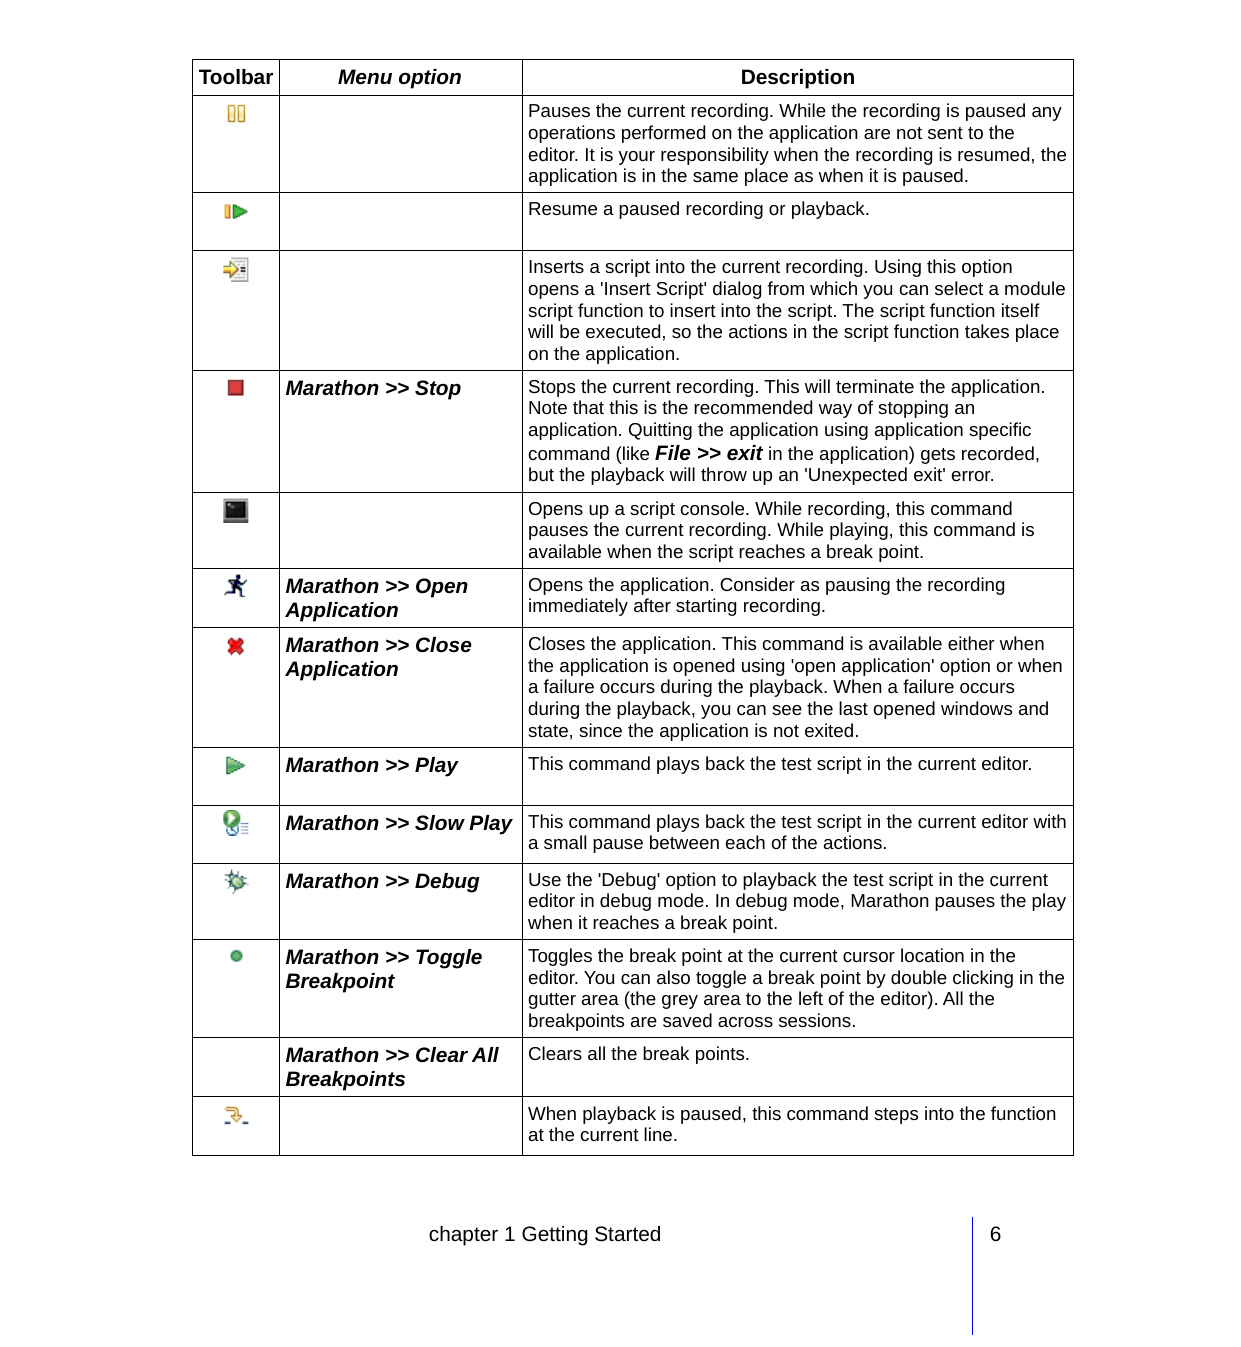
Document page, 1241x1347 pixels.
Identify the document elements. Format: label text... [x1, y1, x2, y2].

table_cell This command plays back the test script in the current editor with a small pause between each of the actions. [523, 806, 1073, 863]
table_cell Marathon >> Slow Play [280, 806, 522, 863]
picture [223, 1102, 249, 1128]
table_cell [193, 1038, 279, 1096]
picture [223, 633, 249, 659]
table_cell [193, 864, 279, 939]
table_cell [280, 193, 522, 250]
picture [223, 945, 249, 970]
table_cell Opens the application. Consider as pausing the recording immediately after starting recording. [523, 569, 1073, 627]
table_cell [193, 96, 279, 192]
table_cell Opens up a script console. While recording, this command pauses the current recording. While playing, this command is available when the script reaches a break point. [523, 493, 1073, 568]
picture [223, 256, 249, 282]
table_cell [280, 1097, 522, 1154]
table_cell Marathon >> Play [280, 748, 522, 805]
table_header Toolbar [193, 60, 279, 94]
table_cell [193, 493, 279, 497]
table_cell [193, 251, 279, 370]
table_cell [193, 748, 279, 752]
picture [223, 573, 249, 599]
table_cell Marathon >> Stop [280, 371, 522, 492]
table_cell [249, 753, 279, 777]
picture [223, 810, 249, 836]
table_cell Pauses the current recording. While the recording is paused any operations performed on the application are not sent to the editor. It is your responsibility when the recording is resumed, the application is in the same place as when it is paused. [523, 96, 1073, 192]
table_cell Marathon >> Toggle Breakpoint [280, 940, 522, 1037]
table_cell [193, 523, 279, 568]
picture [223, 752, 249, 778]
table_cell Closes the application. This command is available either when the application is opened using 'open application' option or when a failure occurs during the playback. When a failure occurs during the playback, you can see the last opened windows and state, since the application is not exited. [523, 628, 1073, 747]
table_cell Stops the current recording. This will terminate the application. Note that this is the recommended way of stopping an application. Quitting the application using application specific command (like File >> exit in the application) gets recorded, but the playback will throw up an 'Unexpected exit' error. [523, 371, 1073, 492]
table_cell [249, 498, 279, 522]
picture [223, 198, 249, 224]
table_cell Marathon >> Clear All Breakpoints [280, 1038, 522, 1096]
table_cell When playback is paused, this command steps into the function at the current line. [523, 1097, 1073, 1154]
table_cell Use the 'Debug' option to playback the test script in the current editor in debug mode. In debug mode, Marathon pauses the play when it reaches a break point. [523, 864, 1073, 939]
table_header Menu option [280, 60, 522, 94]
table_cell [193, 1097, 279, 1154]
table_cell Clears all the break points. [523, 1038, 1073, 1096]
table_cell [193, 498, 223, 522]
table_cell Resume a paused recording or playback. [523, 193, 1073, 250]
table_cell [193, 806, 279, 863]
table_cell This command plays back the test script in the current editor. [523, 748, 1073, 805]
picture [223, 100, 249, 126]
table_cell Marathon >> Debug [280, 864, 522, 939]
table_header Description [523, 60, 1073, 94]
picture [223, 497, 249, 523]
table_cell [193, 940, 279, 1037]
picture [223, 868, 249, 894]
table_cell [280, 96, 522, 192]
table_cell [193, 753, 223, 777]
table_cell Toggles the break point at the current cursor location in the editor. You can also toggle a break point by double clicking in the gutter area (the grey area to the left of the editor). All the breakpoints are saved across sessions. [523, 940, 1073, 1037]
table_cell [193, 778, 279, 805]
table_cell [193, 193, 279, 250]
table_cell [193, 569, 279, 627]
table_cell [280, 493, 522, 568]
table_cell Marathon >> Open Application [280, 569, 522, 627]
table_cell Marathon >> Close Application [280, 628, 522, 747]
table_cell [193, 371, 279, 492]
table_cell [280, 251, 522, 370]
picture [223, 375, 249, 401]
table_cell [193, 628, 279, 747]
table_cell Inserts a script into the current recording. Using this option opens a 'Insert Script' dialog from which you can select a module script function to insert into the script. The script function itself will be executed, so the actions in the script function takes place on the application. [523, 251, 1073, 370]
